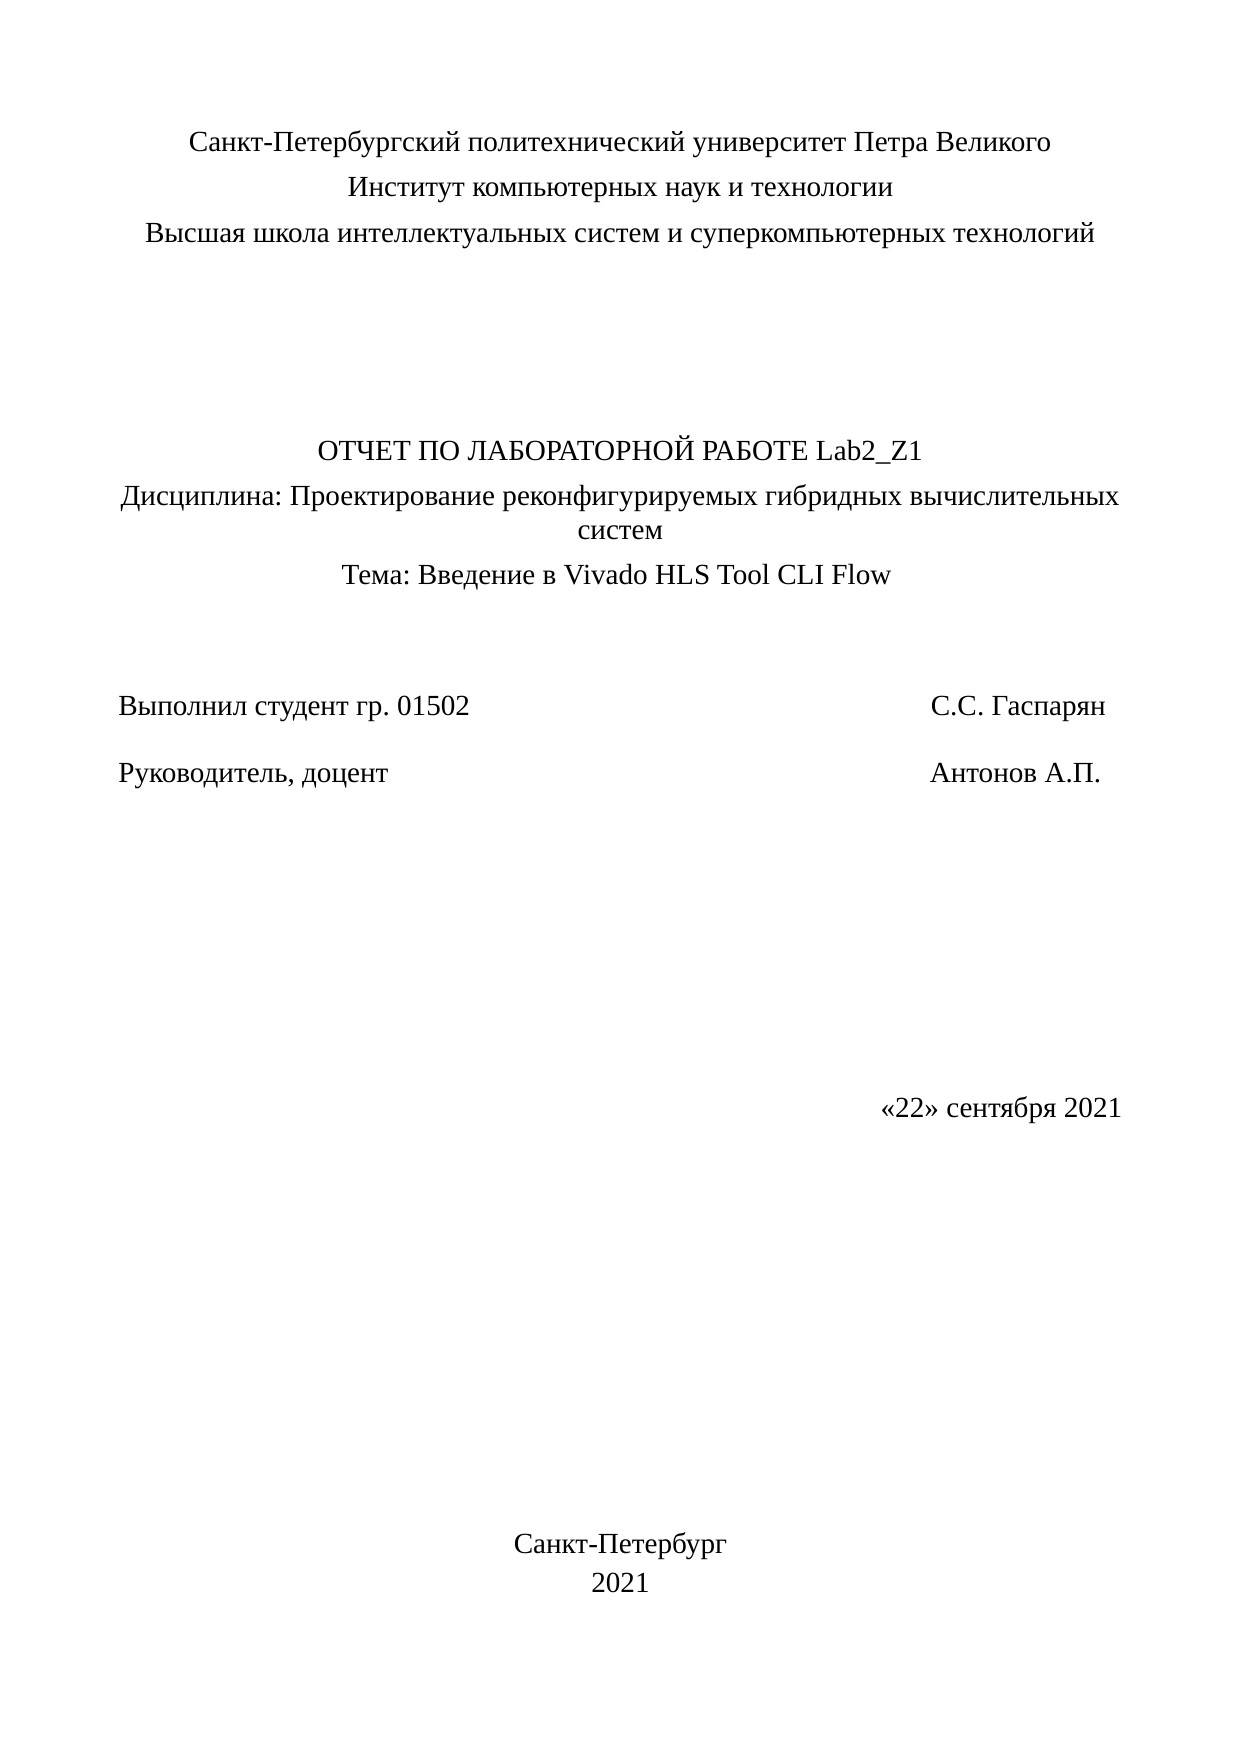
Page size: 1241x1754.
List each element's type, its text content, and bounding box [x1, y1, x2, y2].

text ОТЧЕТ ПО ЛАБОРАТОРНОЙ РАБОТЕ Lab2_Z1 [118, 433, 1122, 466]
text Дисциплина: Проектирование реконфигурируемых гибридных вычислительных систем [118, 478, 1122, 545]
text Выполнил студент гр. 01502 С.С. Гаспарян [118, 688, 1122, 721]
text Институт компьютерных наук и технологии [118, 169, 1122, 203]
text Руководитель, доцент Антонов А.П. [118, 755, 1122, 788]
text Санкт-Петербургский политехнический университет Петра Великого [118, 124, 1122, 158]
text Высшая школа интеллектуальных систем и суперкомпьютерных технологий [118, 215, 1122, 248]
text 2021 [118, 1565, 1122, 1598]
text Тема: Введение в Vivado HLS Tool CLI Flow [118, 557, 1122, 591]
text Санкт-Петербург [118, 1526, 1122, 1560]
text «22» сентября 2021 [118, 1090, 1122, 1124]
